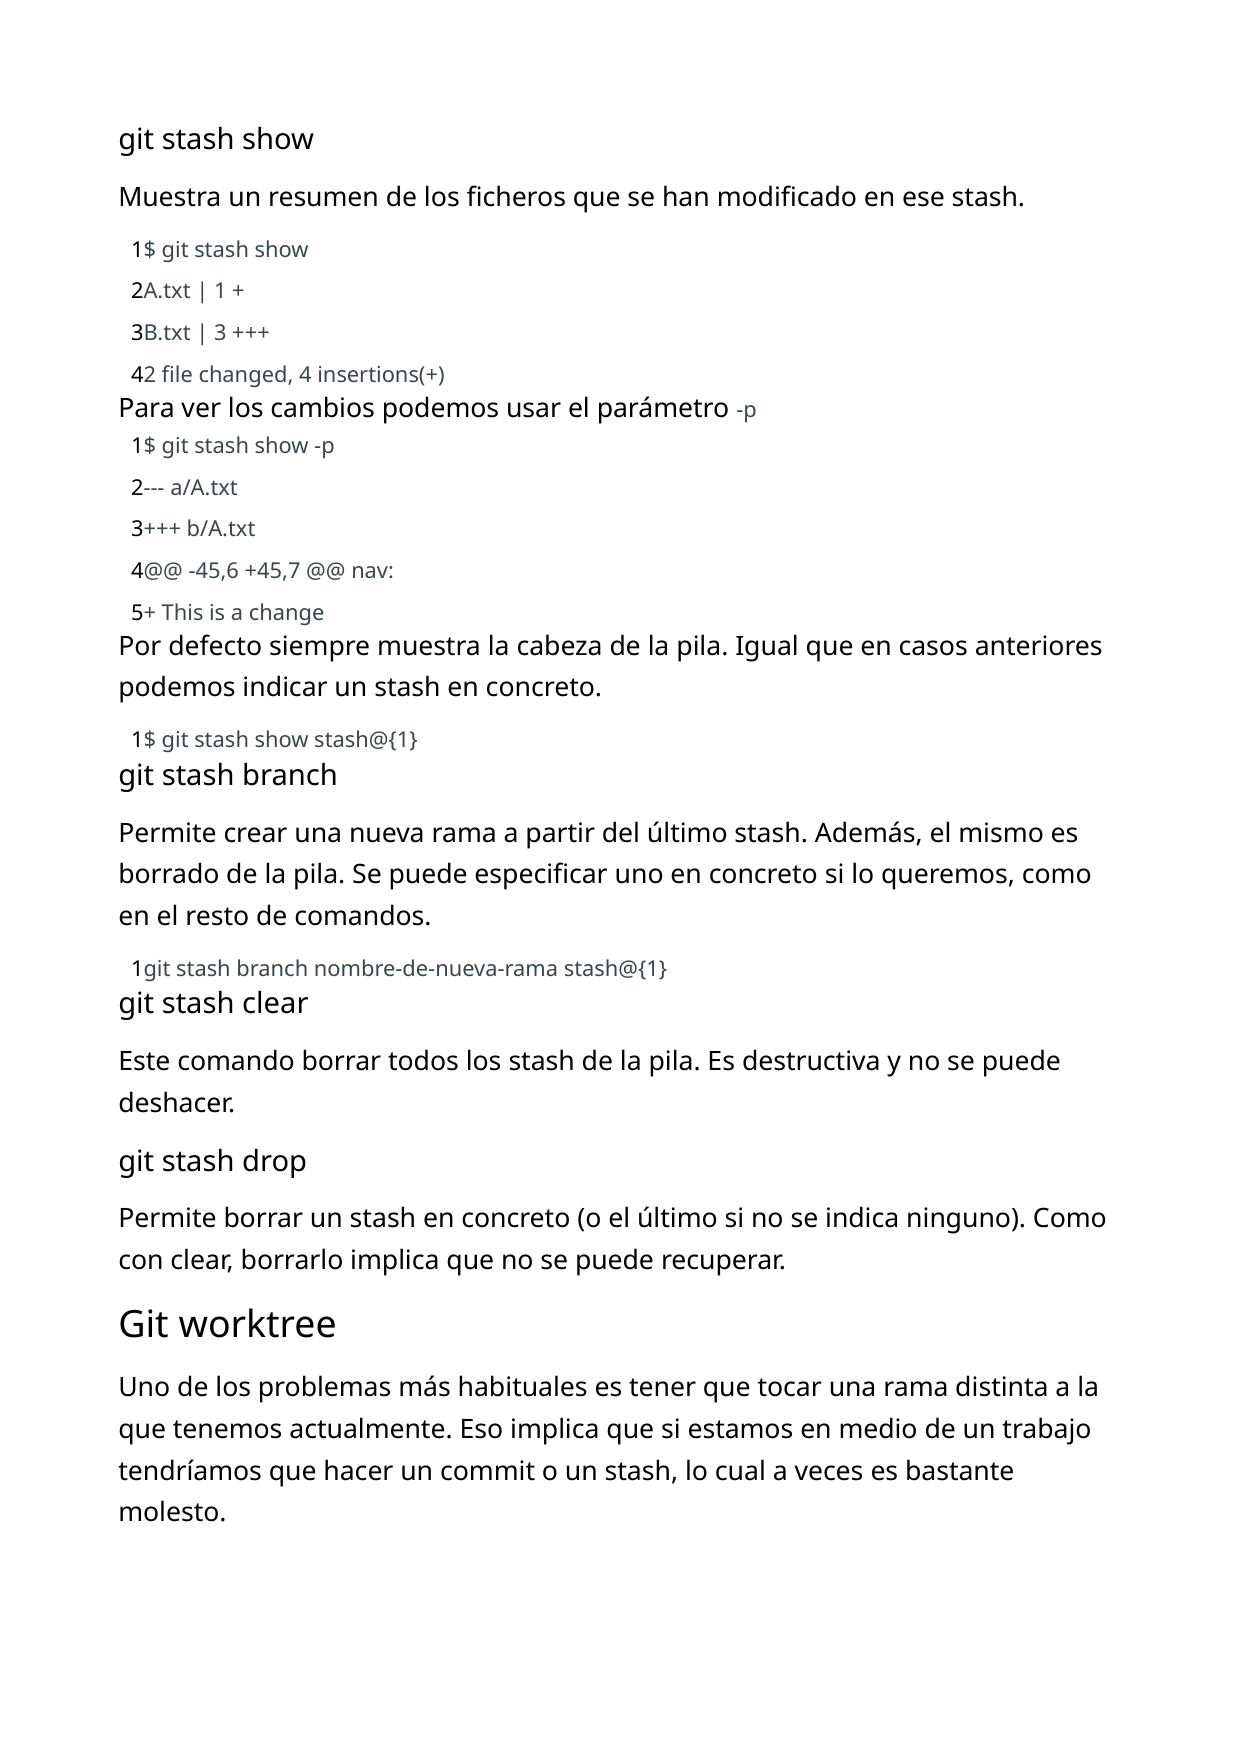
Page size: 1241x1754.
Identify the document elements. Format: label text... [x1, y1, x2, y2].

text Permite crear una nueva rama a partir del último stash. Además, el mismo es borrado de la pila. Se puede especificar uno en concreto si lo queremos, como en el resto de comandos. [118, 813, 1122, 933]
text Permite borrar un stash en concreto (o el último si no se indica ninguno). Como con clear, borrarlo implica que no se puede recuperar. [118, 1199, 1122, 1277]
text Uno de los problemas más habituales es tener que tocar una rama distinta a la que tenemos actualmente. Eso implica que si estamos en medio de un trabajo tendríamos que hacer un commit o un stash, lo cual a veces es bastante molesto. [118, 1368, 1122, 1529]
subtitle git stash clear [118, 983, 1122, 1022]
table_header 1 2 3 4 [118, 234, 143, 388]
text Este comando borrar todos los stash de la pila. Es destructiva y no se puede deshacer. [118, 1042, 1122, 1120]
table_header git stash branch nombre-de-nueva-rama stash@{1} [143, 953, 769, 983]
table_header $ git stash show -p --- a/A.txt +++ b/A.txt @@ -45,6 +45,7 @@ nav: + This is a change [143, 430, 444, 627]
table_header $ git stash show A.txt | 1 + B.txt | 3 +++ 2 file changed, 4 insertions(+) [143, 234, 559, 388]
text Para ver los cambios podemos usar el parámetro -p [118, 388, 1122, 425]
table_header 1 2 3 4 5 [118, 430, 143, 627]
subtitle git stash branch [118, 754, 1122, 794]
subtitle Git worktree [118, 1297, 1122, 1348]
subtitle git stash drop [118, 1140, 1122, 1179]
subtitle git stash show [118, 118, 1122, 158]
table_header $ git stash show stash@{1} [143, 724, 494, 754]
table_header 1 [118, 724, 143, 754]
text Por defecto siempre muestra la cabeza de la pila. Igual que en casos anteriores podemos indicar un stash en concreto. [118, 627, 1122, 704]
text Muestra un resumen de los ficheros que se han modificado en ese stash. [118, 178, 1122, 214]
table_header 1 [118, 953, 143, 983]
